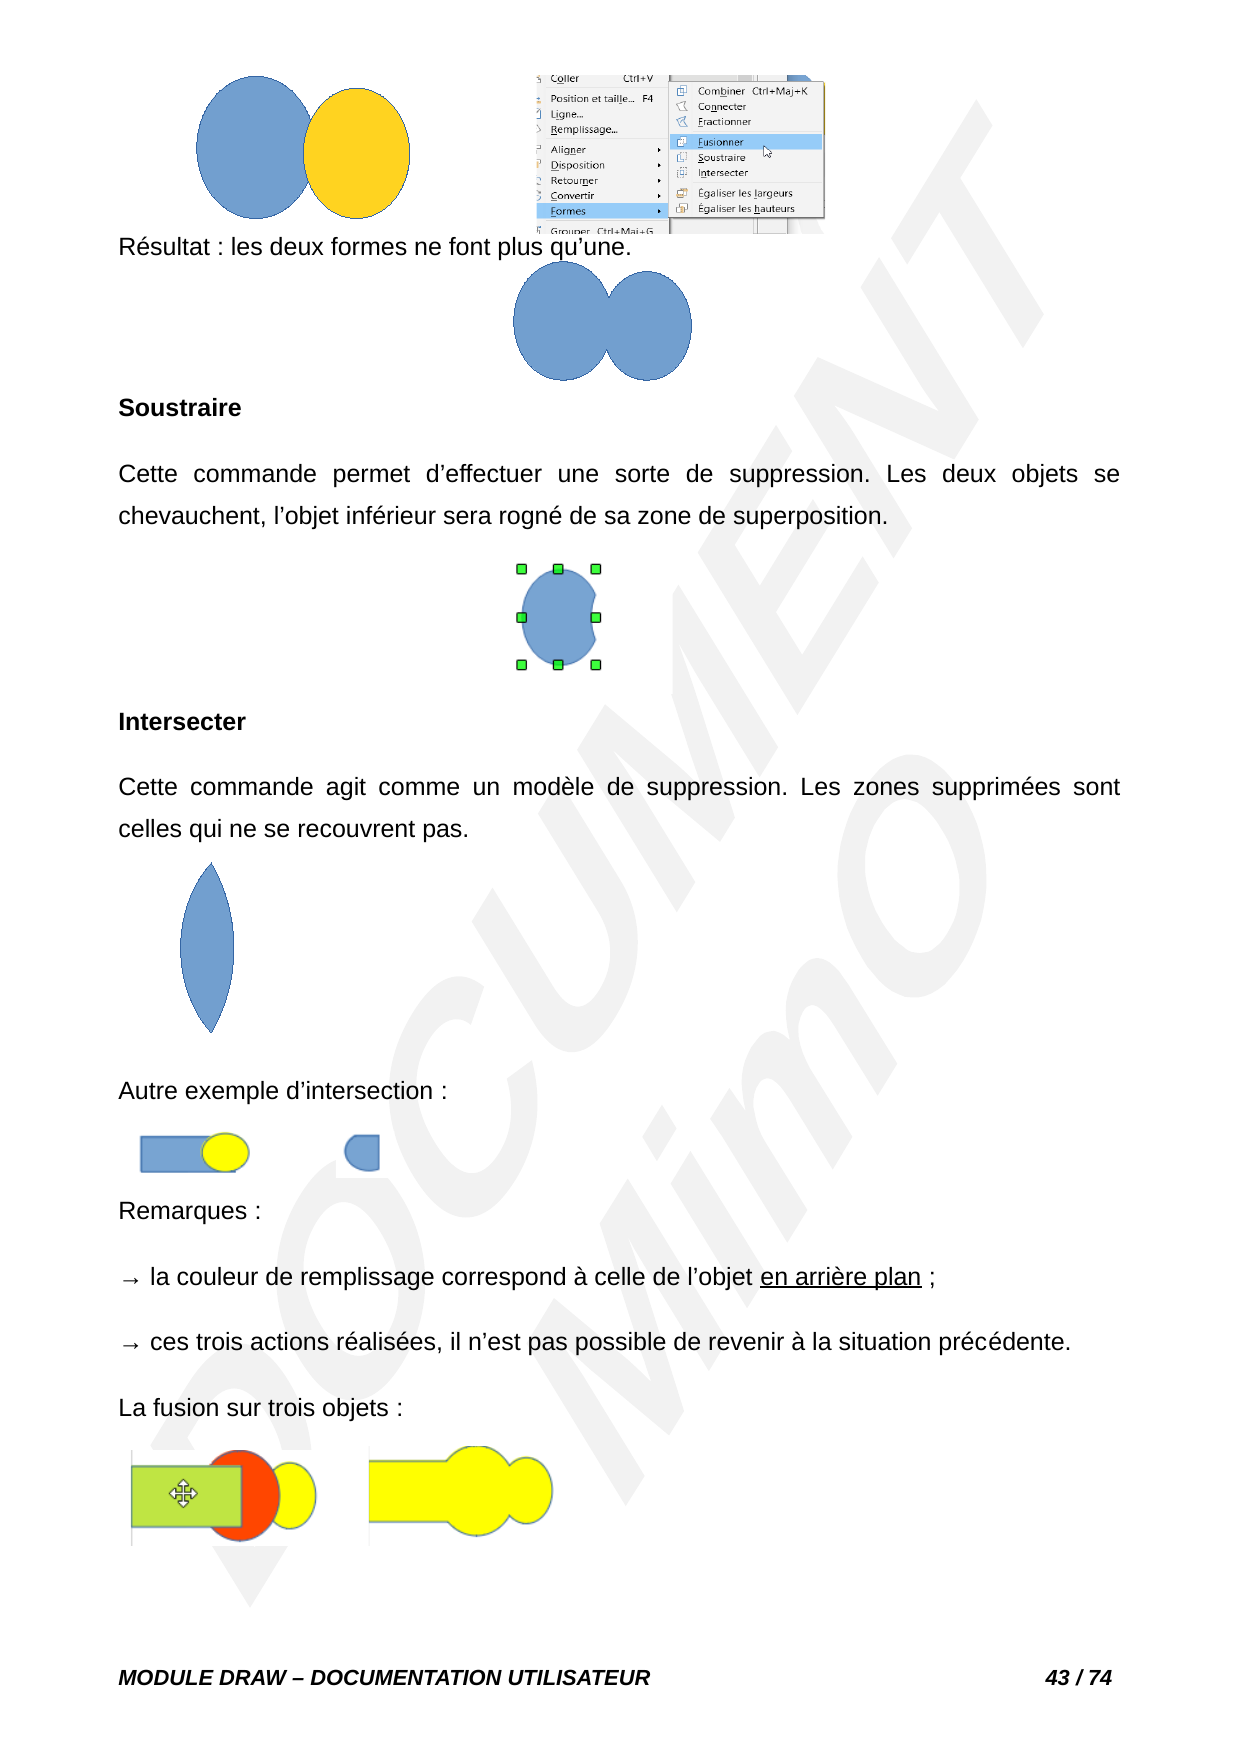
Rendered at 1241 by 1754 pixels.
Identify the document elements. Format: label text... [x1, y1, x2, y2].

text → ces trois actions réalisées, il n’est pas possible de revenir à la situation précédente. [118, 1328, 1122, 1356]
text Cette commande agit comme un modèle de suppression. Les zones supprimées sont celles qui ne se recouvrent pas. [118, 773, 1122, 843]
text → la couleur de remplissage correspond à celle de l’objet en arrière plan ; [118, 1262, 1122, 1290]
picture [467, 540, 673, 694]
picture [368, 1446, 569, 1546]
text Résultat : les deux formes ne font plus qu’une. [118, 59, 1122, 261]
picture [335, 1131, 395, 1178]
text Autre exemple d’intersection : [118, 1077, 1122, 1105]
picture [127, 1122, 289, 1183]
picture [130, 1450, 330, 1546]
text Cette commande permet d’effectuer une sorte de suppression. Les deux objets se chevauchent, l’objet inférieur sera rogné de sa zone de superposition. [118, 459, 1122, 529]
text Soustraire [118, 299, 1122, 422]
text La fusion sur trois objets : [118, 1393, 1122, 1421]
text Remarques : [118, 1143, 1122, 1225]
text Intersecter [118, 567, 1122, 736]
picture [536, 75, 826, 234]
